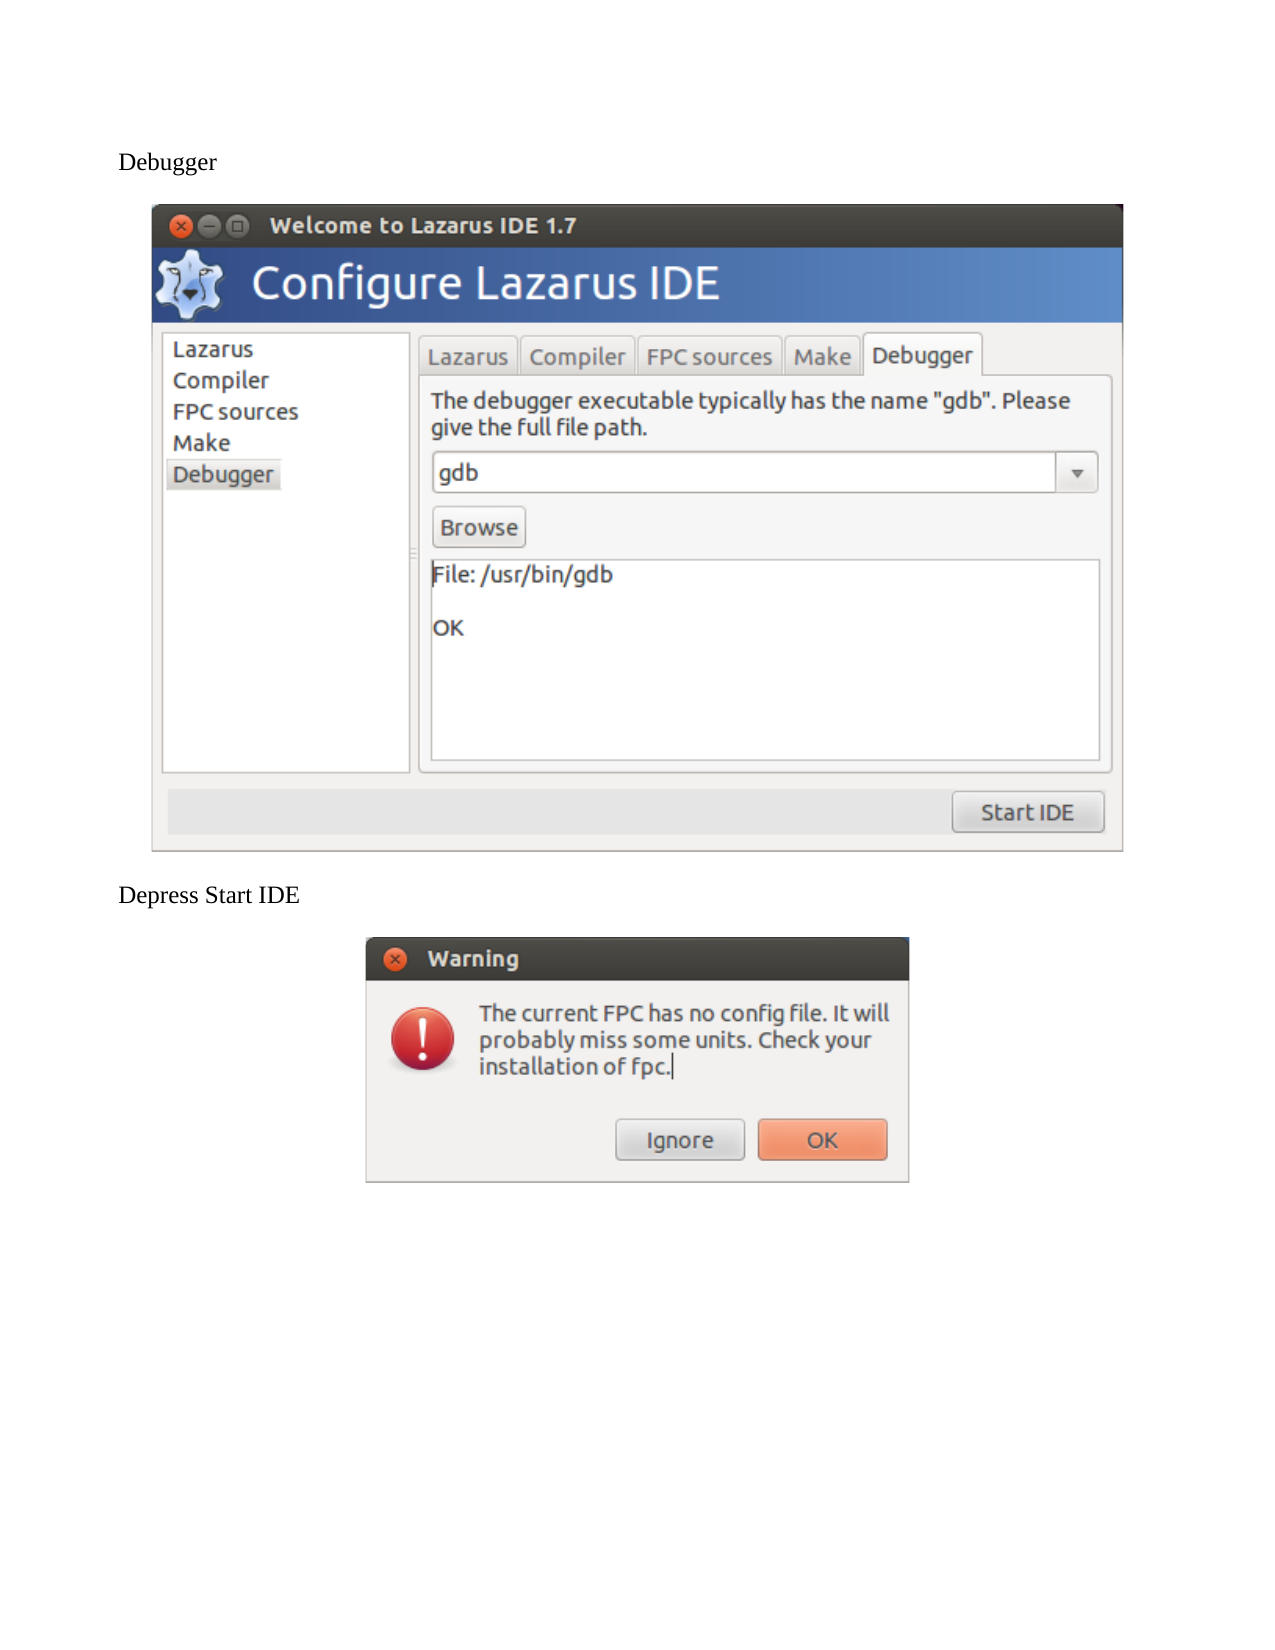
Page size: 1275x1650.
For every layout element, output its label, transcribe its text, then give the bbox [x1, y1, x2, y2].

text Debugger [118, 147, 1157, 176]
picture [365, 937, 910, 1183]
text Depress Start IDE [118, 880, 1157, 909]
picture [151, 204, 1124, 852]
